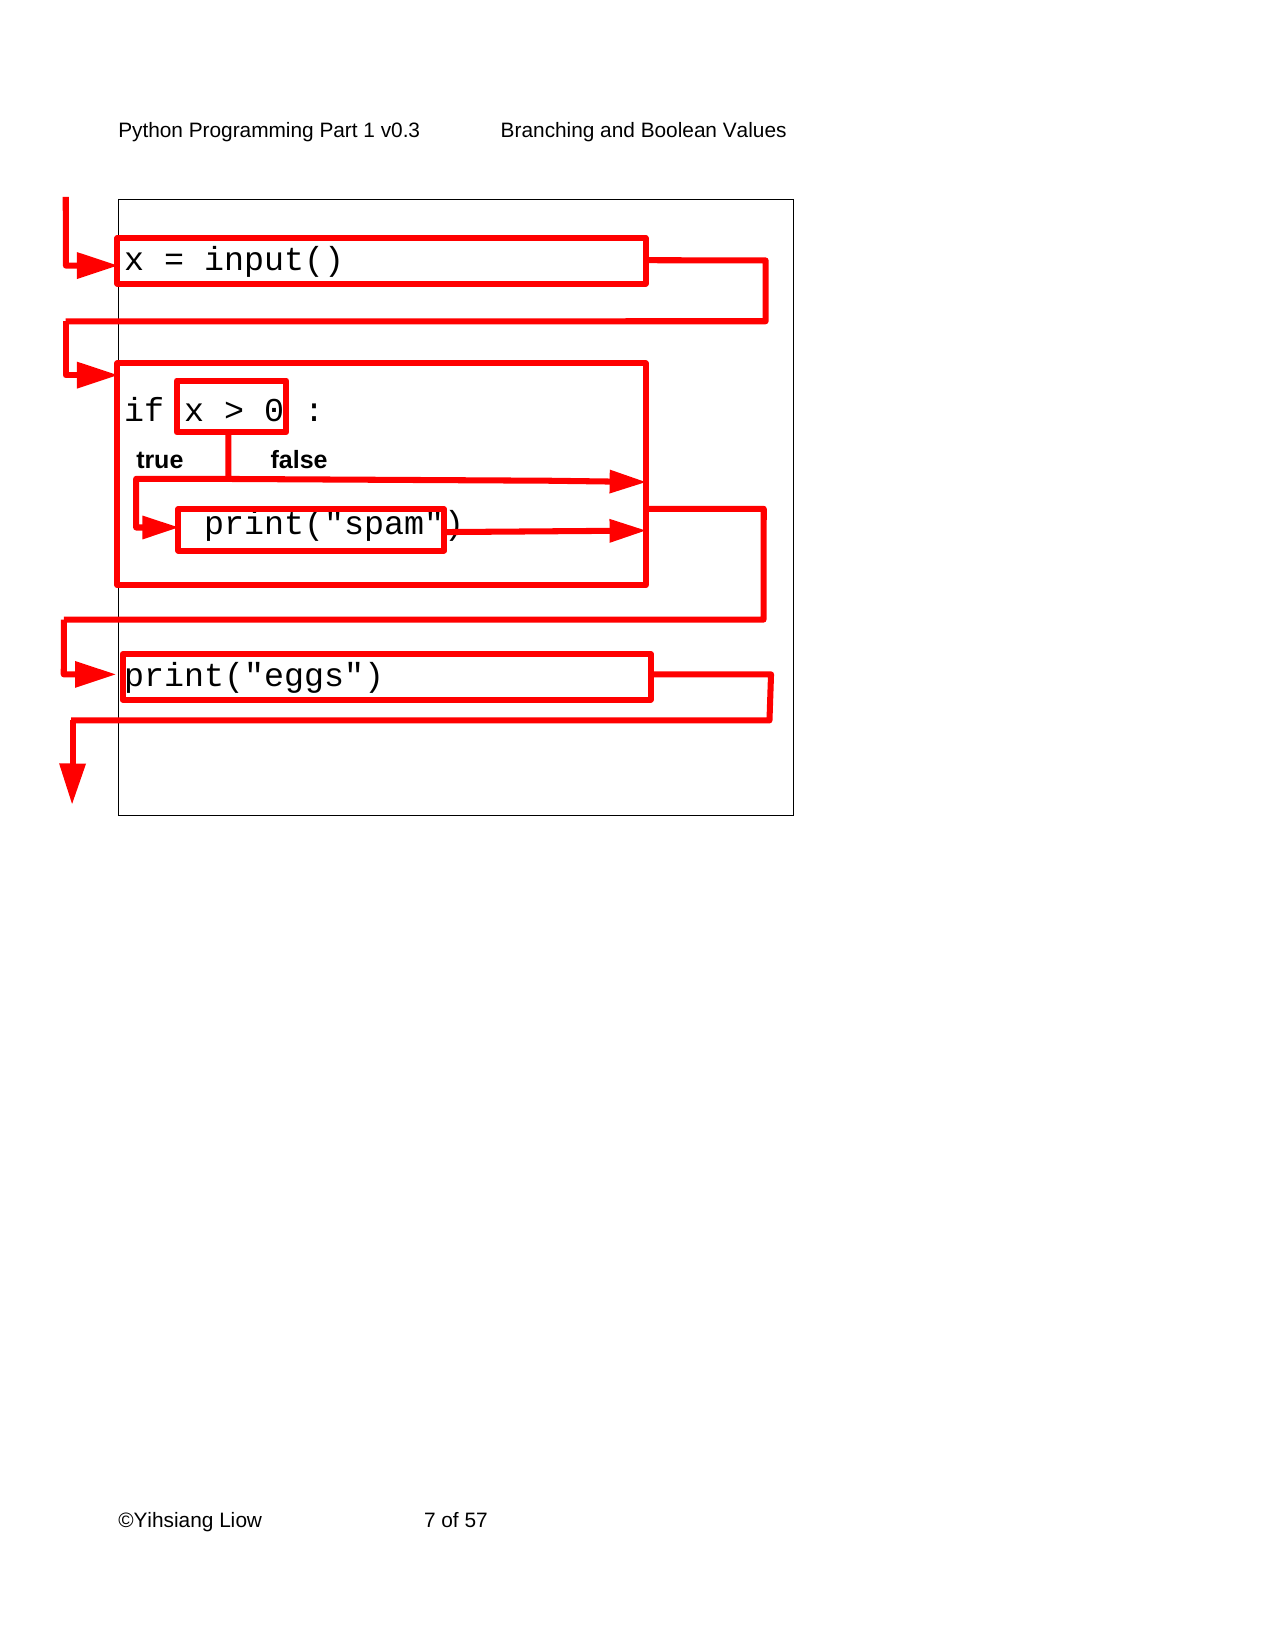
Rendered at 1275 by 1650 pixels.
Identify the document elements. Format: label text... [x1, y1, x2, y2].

table_header x = input() if x > 0 : print("spam") print("eggs") [119, 200, 793, 815]
